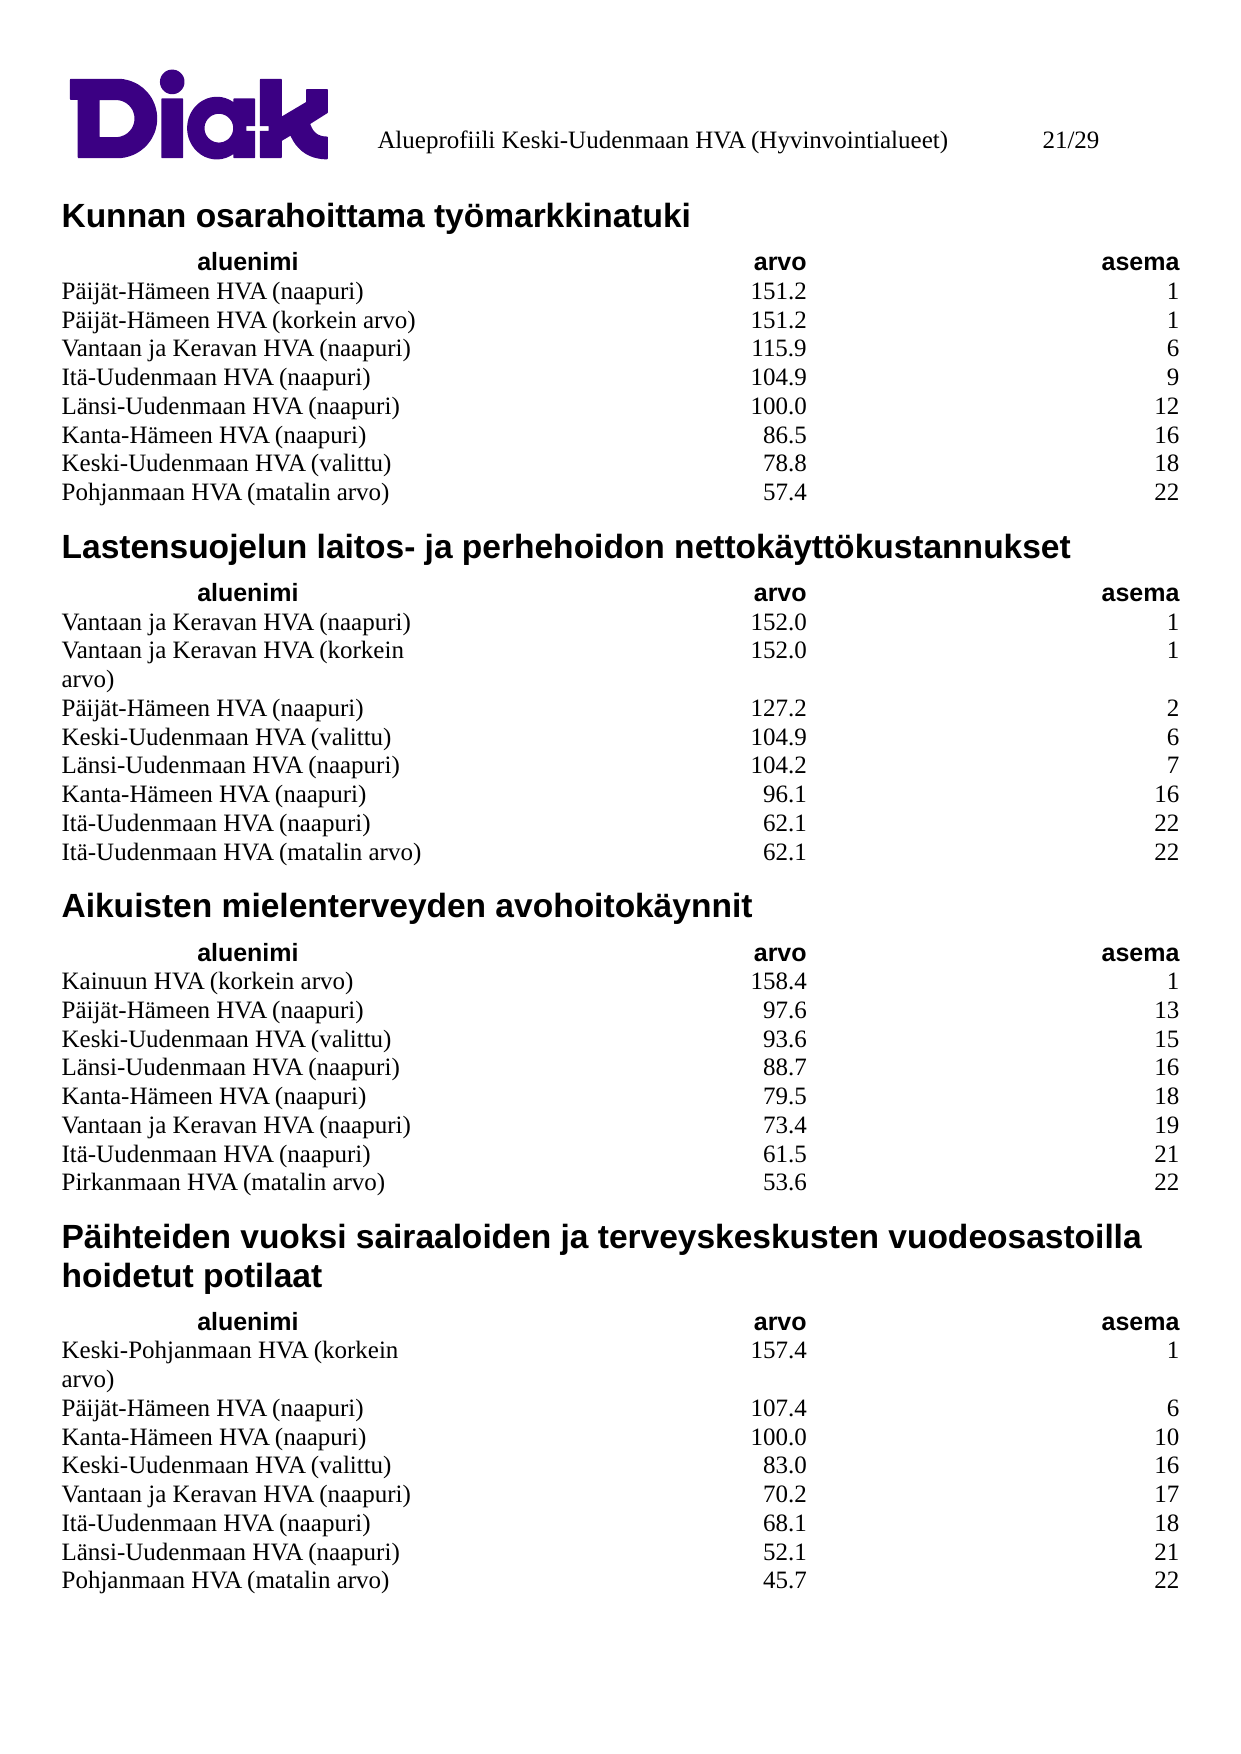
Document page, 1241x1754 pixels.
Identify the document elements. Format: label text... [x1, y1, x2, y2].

table_cell 152.0 [434, 607, 806, 636]
table_cell 22 [806, 1168, 1179, 1196]
table_header asema [806, 938, 1179, 966]
table_cell Keski-Uudenmaan HVA (valittu) [61, 722, 434, 751]
table_cell Itä-Uudenmaan HVA (naapuri) [61, 1139, 434, 1167]
subtitle Aikuisten mielenterveyden avohoitokäynnit [61, 886, 1179, 925]
table_cell 1 [806, 276, 1179, 305]
table_cell 7 [806, 751, 1179, 779]
table_cell 16 [806, 1451, 1179, 1479]
table_cell 6 [806, 722, 1179, 751]
table_cell Päijät-Hämeen HVA (naapuri) [61, 693, 434, 722]
table_cell 73.4 [434, 1110, 806, 1139]
table_cell Länsi-Uudenmaan HVA (naapuri) [61, 1537, 434, 1566]
table_header aluenimi [61, 1307, 434, 1336]
table_cell Itä-Uudenmaan HVA (naapuri) [61, 362, 434, 391]
table_cell Päijät-Hämeen HVA (naapuri) [61, 276, 434, 305]
table_cell 13 [806, 995, 1179, 1024]
table_cell Keski-Pohjanmaan HVA (korkein arvo) [61, 1336, 434, 1393]
table_cell 115.9 [434, 334, 806, 362]
table_header asema [806, 1307, 1179, 1336]
table_cell 16 [806, 420, 1179, 448]
table_header aluenimi [61, 247, 434, 276]
table_cell 21 [806, 1537, 1179, 1566]
table_cell Vantaan ja Keravan HVA (korkein arvo) [61, 636, 434, 693]
table_cell Päijät-Hämeen HVA (naapuri) [61, 995, 434, 1024]
table_header arvo [434, 247, 806, 276]
table_cell 18 [806, 1508, 1179, 1537]
table_cell 107.4 [434, 1393, 806, 1422]
table_cell 86.5 [434, 420, 806, 448]
table_cell 100.0 [434, 391, 806, 420]
table_cell 62.1 [434, 808, 806, 837]
table_header arvo [434, 578, 806, 607]
table_cell 1 [806, 1336, 1179, 1393]
table_cell 6 [806, 1393, 1179, 1422]
table_cell 53.6 [434, 1168, 806, 1196]
table_cell 16 [806, 779, 1179, 808]
table_cell 22 [806, 1566, 1179, 1594]
table_cell 1 [806, 966, 1179, 995]
table_cell 96.1 [434, 779, 806, 808]
table_cell 2 [806, 693, 1179, 722]
table_cell 100.0 [434, 1422, 806, 1451]
table_cell Itä-Uudenmaan HVA (naapuri) [61, 808, 434, 837]
table_cell 151.2 [434, 305, 806, 333]
table_cell 15 [806, 1024, 1179, 1052]
table_cell 52.1 [434, 1537, 806, 1566]
table_header arvo [434, 1307, 806, 1336]
table_cell 21 [806, 1139, 1179, 1167]
table_cell Keski-Uudenmaan HVA (valittu) [61, 1024, 434, 1052]
table_cell Itä-Uudenmaan HVA (naapuri) [61, 1508, 434, 1537]
table_cell Päijät-Hämeen HVA (naapuri) [61, 1393, 434, 1422]
table_cell 1 [806, 636, 1179, 693]
table_cell 17 [806, 1479, 1179, 1508]
table_cell Pohjanmaan HVA (matalin arvo) [61, 1566, 434, 1594]
table_cell Vantaan ja Keravan HVA (naapuri) [61, 1479, 434, 1508]
table_cell Kainuun HVA (korkein arvo) [61, 966, 434, 995]
table_cell 19 [806, 1110, 1179, 1139]
table_cell 157.4 [434, 1336, 806, 1393]
subtitle Päihteiden vuoksi sairaaloiden ja terveyskeskusten vuodeosastoilla hoidetut potilaat [61, 1217, 1179, 1294]
table_cell 104.2 [434, 751, 806, 779]
table_cell 70.2 [434, 1479, 806, 1508]
table_cell 10 [806, 1422, 1179, 1451]
table_cell 104.9 [434, 722, 806, 751]
table_cell Länsi-Uudenmaan HVA (naapuri) [61, 751, 434, 779]
table_header aluenimi [61, 938, 434, 966]
table_cell 78.8 [434, 449, 806, 477]
table_cell Kanta-Hämeen HVA (naapuri) [61, 420, 434, 448]
table_cell 151.2 [434, 276, 806, 305]
table_cell 18 [806, 449, 1179, 477]
table_cell 104.9 [434, 362, 806, 391]
table_cell 88.7 [434, 1053, 806, 1081]
table_cell 22 [806, 477, 1179, 506]
table_cell Pohjanmaan HVA (matalin arvo) [61, 477, 434, 506]
subtitle Kunnan osarahoittama työmarkkinatuki [61, 196, 1179, 235]
table_cell 1 [806, 607, 1179, 636]
table_cell 57.4 [434, 477, 806, 506]
table_cell 127.2 [434, 693, 806, 722]
table_cell Vantaan ja Keravan HVA (naapuri) [61, 1110, 434, 1139]
table_cell 83.0 [434, 1451, 806, 1479]
table_cell 45.7 [434, 1566, 806, 1594]
table_cell 97.6 [434, 995, 806, 1024]
table_cell 93.6 [434, 1024, 806, 1052]
table_header arvo [434, 938, 806, 966]
table_header asema [806, 578, 1179, 607]
table_cell Länsi-Uudenmaan HVA (naapuri) [61, 391, 434, 420]
table_cell Keski-Uudenmaan HVA (valittu) [61, 1451, 434, 1479]
table_cell 158.4 [434, 966, 806, 995]
table_cell 1 [806, 305, 1179, 333]
table_cell Kanta-Hämeen HVA (naapuri) [61, 779, 434, 808]
subtitle Lastensuojelun laitos- ja perhehoidon nettokäyttökustannukset [61, 527, 1179, 566]
table_cell 18 [806, 1081, 1179, 1110]
table_cell 22 [806, 837, 1179, 866]
table_cell Pirkanmaan HVA (matalin arvo) [61, 1168, 434, 1196]
table_cell 6 [806, 334, 1179, 362]
table_cell Keski-Uudenmaan HVA (valittu) [61, 449, 434, 477]
table_cell Vantaan ja Keravan HVA (naapuri) [61, 607, 434, 636]
table_header asema [806, 247, 1179, 276]
table_cell 16 [806, 1053, 1179, 1081]
table_cell 62.1 [434, 837, 806, 866]
table_cell 61.5 [434, 1139, 806, 1167]
table_cell 152.0 [434, 636, 806, 693]
table_cell Kanta-Hämeen HVA (naapuri) [61, 1422, 434, 1451]
table_cell 22 [806, 808, 1179, 837]
table_cell Kanta-Hämeen HVA (naapuri) [61, 1081, 434, 1110]
table_cell 9 [806, 362, 1179, 391]
table_cell Päijät-Hämeen HVA (korkein arvo) [61, 305, 434, 333]
table_cell 79.5 [434, 1081, 806, 1110]
table_header aluenimi [61, 578, 434, 607]
table_cell Vantaan ja Keravan HVA (naapuri) [61, 334, 434, 362]
table_cell Itä-Uudenmaan HVA (matalin arvo) [61, 837, 434, 866]
table_cell 68.1 [434, 1508, 806, 1537]
table_cell Länsi-Uudenmaan HVA (naapuri) [61, 1053, 434, 1081]
table_cell 12 [806, 391, 1179, 420]
